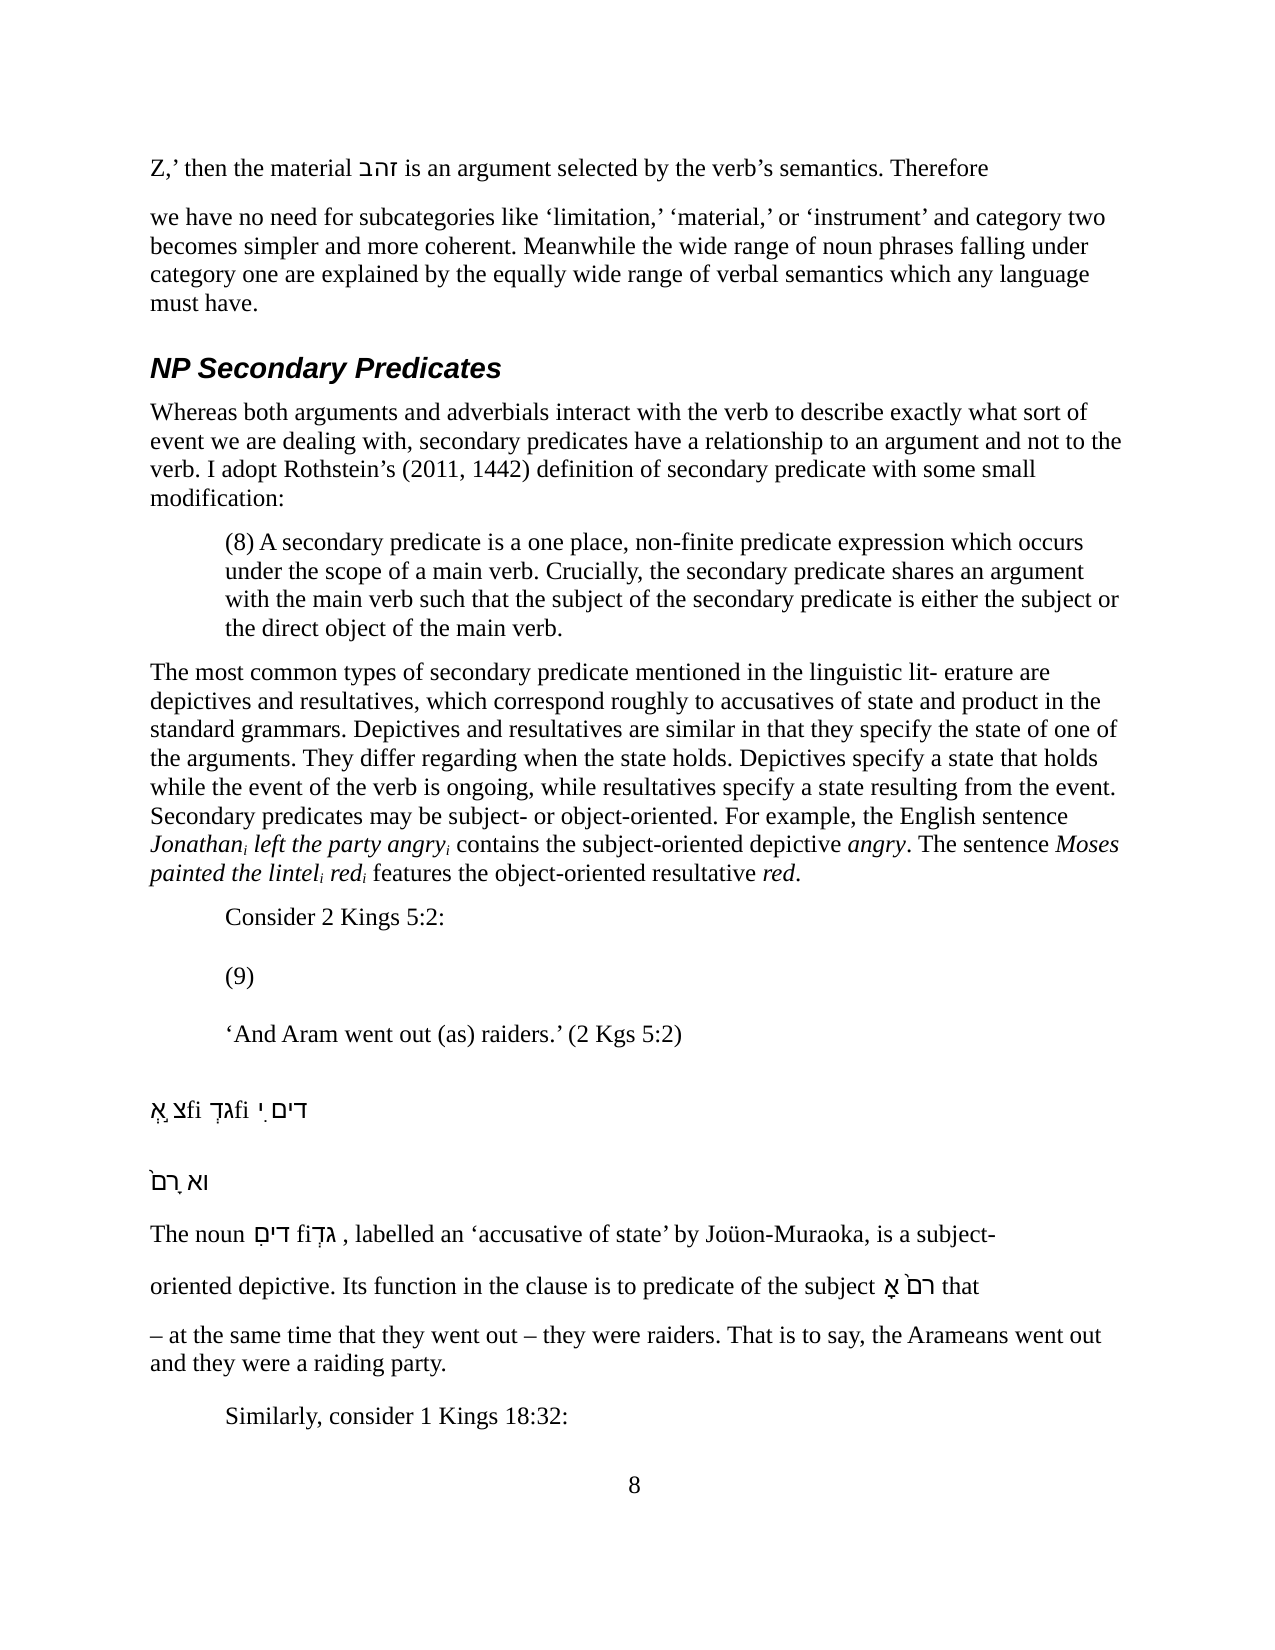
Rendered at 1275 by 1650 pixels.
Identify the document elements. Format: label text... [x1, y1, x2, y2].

text (8) A secondary predicate is a one place, non-finite predicate expression which occurs under the scope of a main verb. Crucially, the secondary predicate shares an argument with the main verb such that the subject of the secondary predicate is either the subject or the direct object of the main verb. [225, 527, 1125, 642]
text Similarly, consider 1 Kings 18:32: [225, 1401, 1125, 1430]
text (9) [225, 961, 1125, 989]
text Whereas both arguments and adverbials interact with the verb to describe exactly what sort of event we are dealing with, secondary predicates have a relationship to an argument and not to the verb. I adopt Rothstein’s (2011, 1442) definition of secondary predicate with some small modification: [150, 397, 1125, 512]
text Consider 2 Kings 5:2: [225, 902, 1125, 931]
text ְצ ֣אfi ְגדfi ִדים י [150, 1063, 1125, 1126]
text וא ָרם֙ [150, 1135, 1125, 1198]
text The most common types of secondary predicate mentioned in the linguistic lit- erature are depictives and resultatives, which correspond roughly to accusatives of state and product in the standard grammars. Depictives and resultatives are similar in that they specify the state of one of the arguments. They differ regarding when the state holds. Depictives specify a state that holds while the event of the verb is ongoing, while resultatives specify a state resulting from the event. Secondary predicates may be subject- or object-oriented. For example, the English sentence Jonathani left the party angryi contains the subject-oriented depictive angry. The sentence Moses painted the linteli redi features the object-oriented resultative red. [150, 657, 1125, 887]
text oriented depictive. Its function in the clause is to predicate of the subject ָרם֙ א that [150, 1268, 1125, 1302]
text ‘And Aram went out (as) raiders.’ (2 Kgs 5:2) [225, 1019, 1125, 1048]
text The noun ִדים fiְגד , labelled an ‘accusative of state’ by Joüon-Muraoka, is a subject- [150, 1216, 1125, 1250]
subtitle NP Secondary Predicates [150, 351, 1125, 384]
text – at the same time that they went out – they were raiders. That is to say, the Arameans went out and they were a raiding party. [150, 1320, 1125, 1377]
text we have no need for subcategories like ‘limitation,’ ‘material,’ or ‘instrument’ and category two becomes simpler and more coherent. Meanwhile the wide range of noun phrases falling under category one are explained by the equally wide range of verbal semantics which any language must have. [150, 202, 1125, 317]
text Z,’ then the material זהב is an argument selected by the verb’s semantics. Therefore [150, 150, 1125, 184]
